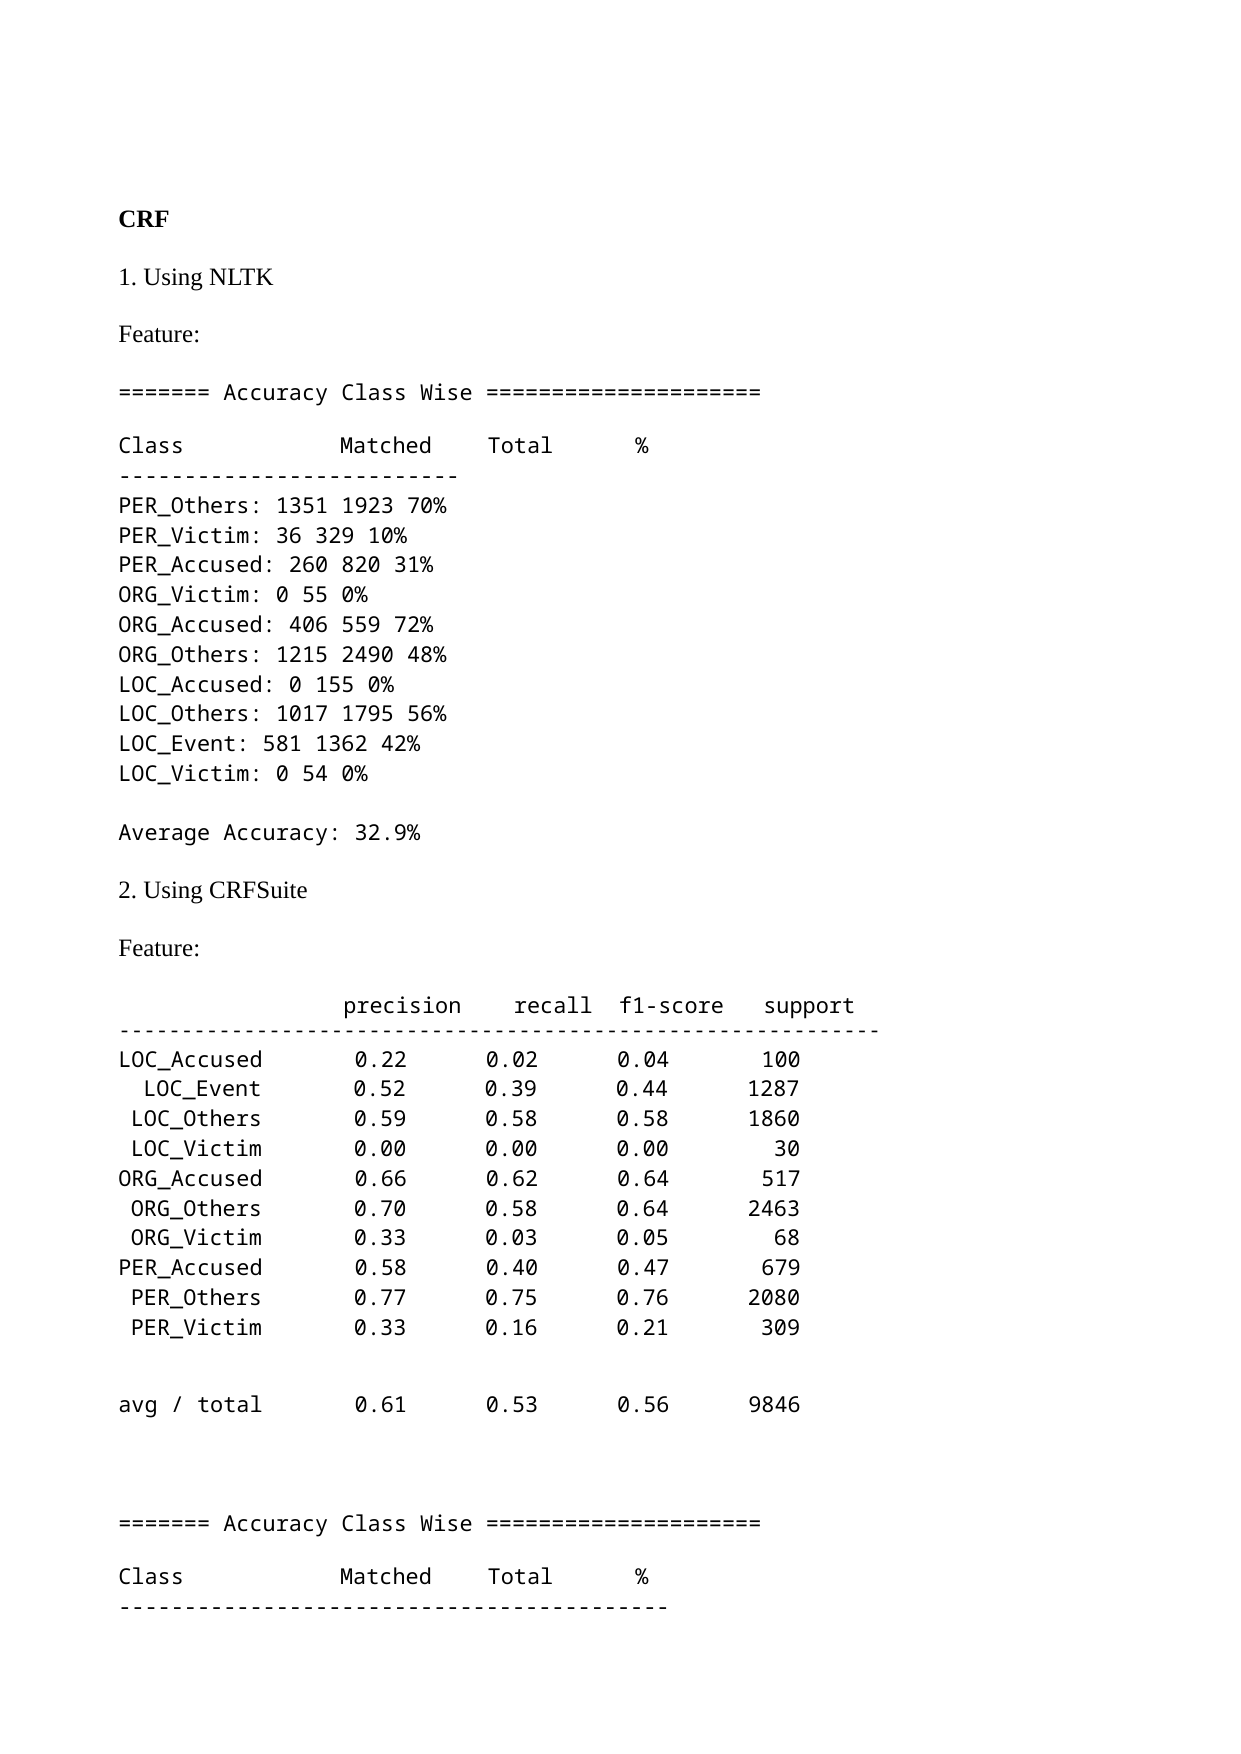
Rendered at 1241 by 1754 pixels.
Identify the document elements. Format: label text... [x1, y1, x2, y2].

text Class Matched Total % [118, 430, 1122, 460]
text LOC_Accused 0.22 0.02 0.04 100 [118, 1043, 1122, 1073]
text -------------------------- [118, 460, 1122, 490]
text ORG_Others 0.70 0.58 0.64 2463 [118, 1192, 1122, 1222]
text Feature: [118, 933, 1122, 961]
text ======= Accuracy Class Wise ===================== [118, 1508, 1122, 1538]
text ------------------------------------------ [118, 1591, 1122, 1621]
text ORG_Victim: 0 55 0% [118, 579, 1122, 609]
text PER_Accused 0.58 0.40 0.47 679 [118, 1252, 1122, 1282]
text avg / total 0.61 0.53 0.56 9846 [118, 1389, 1122, 1418]
text 2. Using CRFSuite [118, 875, 1122, 904]
text LOC_Victim 0.00 0.00 0.00 30 [118, 1133, 1122, 1163]
text LOC_Others 0.59 0.58 0.58 1860 [118, 1103, 1122, 1133]
text 1. Using NLTK [118, 262, 1122, 291]
text LOC_Event 0.52 0.39 0.44 1287 [118, 1073, 1122, 1103]
text Average Accuracy: 32.9% [118, 817, 1122, 846]
text ORG_Accused: 406 559 72% [118, 609, 1122, 639]
text LOC_Others: 1017 1795 56% [118, 698, 1122, 728]
text Feature: [118, 319, 1122, 348]
text LOC_Accused: 0 155 0% [118, 669, 1122, 698]
text PER_Victim 0.33 0.16 0.21 309 [118, 1312, 1122, 1341]
text precision recall f1-score support [118, 990, 1122, 1020]
text ORG_Accused 0.66 0.62 0.64 517 [118, 1163, 1122, 1192]
text LOC_Victim: 0 54 0% [118, 758, 1122, 788]
text PER_Accused: 260 820 31% [118, 549, 1122, 579]
text PER_Victim: 36 329 10% [118, 520, 1122, 549]
text ------------------------------------------------------------- [118, 1020, 1122, 1043]
text CRF [118, 204, 1122, 233]
text Class Matched Total % [118, 1561, 1122, 1591]
text ORG_Others: 1215 2490 48% [118, 639, 1122, 669]
text LOC_Event: 581 1362 42% [118, 728, 1122, 758]
text ORG_Victim 0.33 0.03 0.05 68 [118, 1222, 1122, 1252]
text ======= Accuracy Class Wise ===================== [118, 377, 1122, 407]
text PER_Others 0.77 0.75 0.76 2080 [118, 1282, 1122, 1312]
text PER_Others: 1351 1923 70% [118, 490, 1122, 520]
